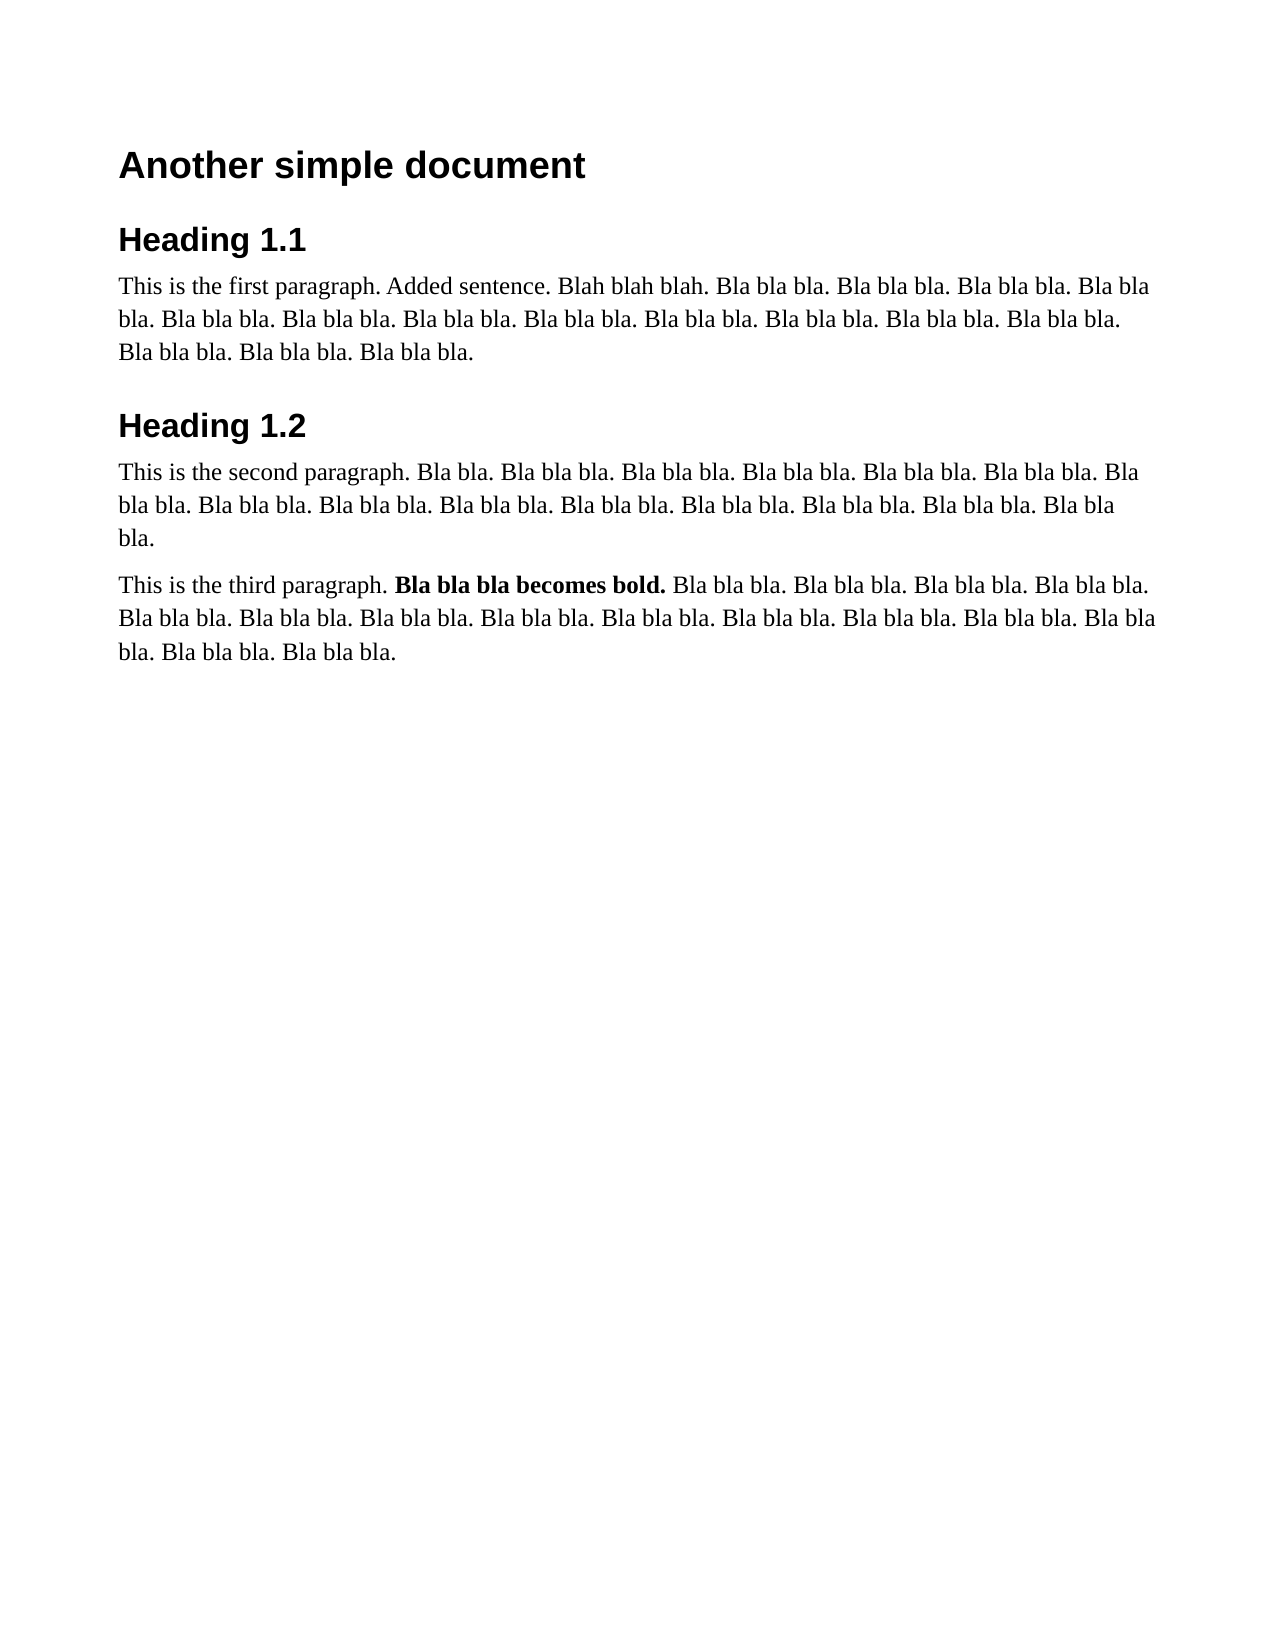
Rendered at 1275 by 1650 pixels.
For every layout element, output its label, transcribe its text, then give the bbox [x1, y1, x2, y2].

text This is the third paragraph. Bla bla bla becomes bold. Bla bla bla. Bla bla bla. Bla bla bla. Bla bla bla. Bla bla bla. Bla bla bla. Bla bla bla. Bla bla bla. Bla bla bla. Bla bla bla. Bla bla bla. Bla bla bla. Bla bla bla. Bla bla bla. Bla bla bla. [118, 571, 1157, 665]
subtitle Another simple document [118, 143, 1157, 187]
subtitle Heading 1.1 [118, 220, 1157, 259]
subtitle Heading 1.2 [118, 406, 1157, 444]
text This is the second paragraph. Bla bla. Bla bla bla. Bla bla bla. Bla bla bla. Bla bla bla. Bla bla bla. Bla bla bla. Bla bla bla. Bla bla bla. Bla bla bla. Bla bla bla. Bla bla bla. Bla bla bla. Bla bla bla. Bla bla bla. [118, 457, 1157, 552]
text This is the first paragraph. Added sentence. Blah blah blah. Bla bla bla. Bla bla bla. Bla bla bla. Bla bla bla. Bla bla bla. Bla bla bla. Bla bla bla. Bla bla bla. Bla bla bla. Bla bla bla. Bla bla bla. Bla bla bla. Bla bla bla. Bla bla bla. Bla bla bla. [118, 271, 1157, 366]
